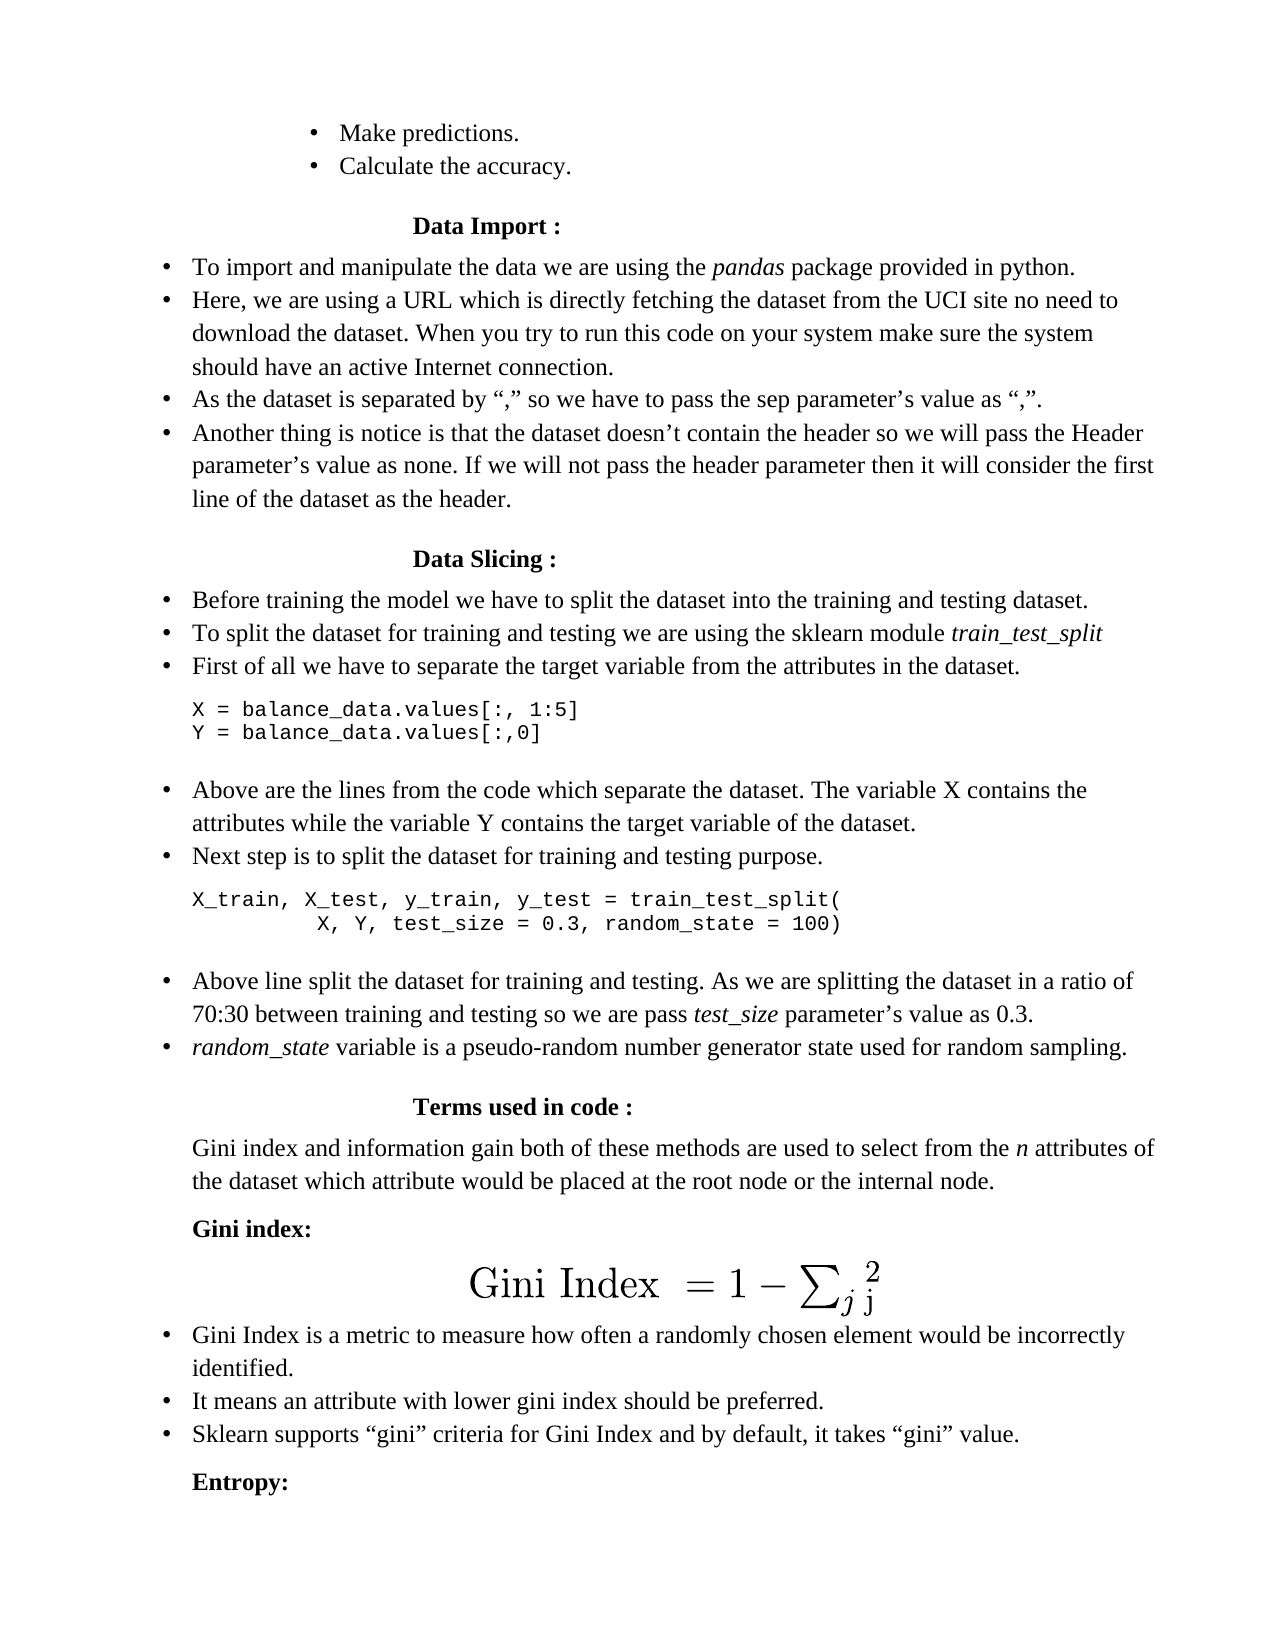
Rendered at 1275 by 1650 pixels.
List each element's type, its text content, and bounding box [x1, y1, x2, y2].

list Here, we are using a URL which is directly fetching the dataset from the UCI site no need to download the dataset. When you try to run this code on your system make sure the system should have an active Internet connection. [162, 286, 1157, 380]
list Before training the model we have to split the dataset into the training and testing dataset. [162, 585, 1157, 614]
list Another thing is notice is that the dataset doesn’t contain the header so we will pass the Header parameter’s value as none. If we will not pass the header parameter then it will consider the first line of the dataset as the header. [162, 418, 1157, 512]
list First of all we have to separate the target variable from the attributes in the dataset. [162, 651, 1157, 680]
list Entropy: [162, 1467, 1157, 1496]
list It means an attribute with lower gini index should be preferred. [162, 1386, 1157, 1415]
subtitle Data Slicing : [383, 544, 1157, 572]
list To import and manipulate the data we are using the pandas package provided in python. [162, 252, 1157, 281]
list Calculate the accuracy. [309, 151, 1157, 180]
list X, Y, test_size = 0.3, random_state = 100) [162, 913, 1157, 936]
list Make predictions. [309, 118, 1157, 147]
list Gini Index is a metric to measure how often a randomly chosen element would be incorrectly identified. [162, 1320, 1157, 1382]
list Above are the lines from the code which separate the dataset. The variable X contains the attributes while the variable Y contains the target variable of the dataset. [162, 775, 1157, 837]
list X_train, X_test, y_train, y_test = train_test_split( [162, 889, 1157, 913]
list As the dataset is separated by “,” so we have to pass the sep parameter’s value as “,”. [162, 384, 1157, 413]
list X = balance_data.values[:, 1:5] [162, 699, 1157, 722]
list Next step is to split the dataset for training and testing purpose. [162, 841, 1157, 870]
list Y = balance_data.values[:,0] [162, 722, 1157, 746]
subtitle Data Import : [383, 211, 1157, 240]
list Above line split the dataset for training and testing. As we are splitting the dataset in a ratio of 70:30 between training and testing so we are pass test_size parameter’s value as 0.3. [162, 966, 1157, 1028]
list To split the dataset for training and testing we are using the sklearn module train_test_split [162, 618, 1157, 647]
list Gini index: [162, 1214, 1157, 1243]
list Gini index and information gain both of these methods are used to select from the n attributes of the dataset which attribute would be placed at the root node or the internal node. [162, 1133, 1157, 1195]
subtitle Terms used in code : [383, 1092, 1157, 1121]
list random_state variable is a pseudo-random number generator state used for random sampling. [162, 1032, 1157, 1061]
list Sklearn supports “gini” criteria for Gini Index and by default, it takes “gini” value. [162, 1419, 1157, 1448]
